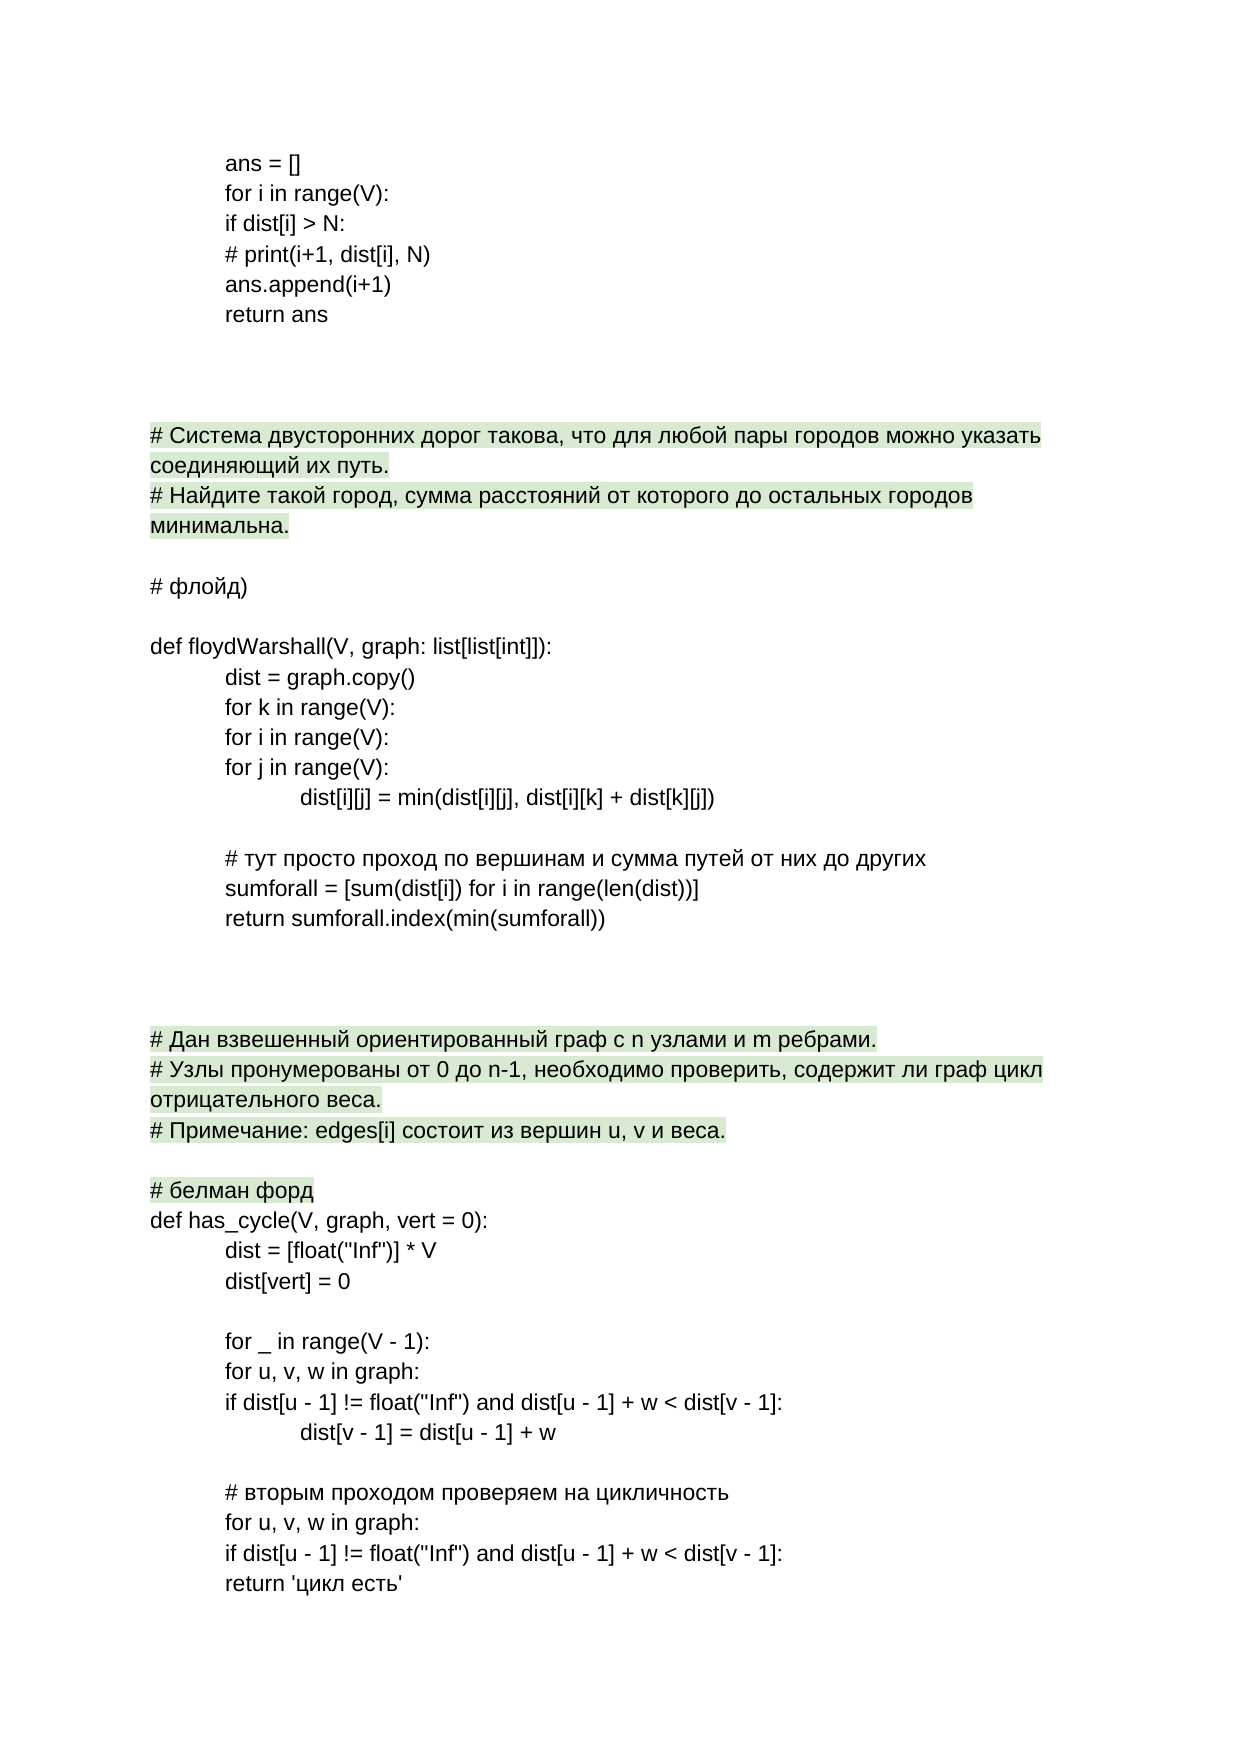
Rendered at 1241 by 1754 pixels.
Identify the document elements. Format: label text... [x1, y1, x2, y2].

text dist[i][j] = min(dist[i][j], dist[i][k] + dist[k][j]) [150, 784, 1090, 811]
text for j in range(V): [150, 754, 1090, 781]
text # Дан взвешенный ориентированный граф с n узлами и m ребрами. [150, 1026, 1090, 1052]
text for i in range(V): [150, 724, 1090, 750]
text for u, v, w in graph: [150, 1509, 1090, 1536]
text sumforall = [sum(dist[i]) for i in range(len(dist))] [150, 875, 1090, 901]
text # Узлы пронумерованы от 0 до n-1, необходимо проверить, содержит ли граф цикл отрицательного веса. [150, 1056, 1090, 1113]
text # белман форд [150, 1177, 1090, 1203]
text if dist[i] > N: [150, 210, 1090, 237]
text dist = [float("Inf")] * V [150, 1237, 1090, 1264]
text dist[v - 1] = dist[u - 1] + w [150, 1419, 1090, 1445]
text return sumforall.index(min(sumforall)) [150, 905, 1090, 932]
text dist = graph.copy() [150, 663, 1090, 690]
text def floydWarshall(V, graph: list[list[int]]): [150, 633, 1090, 660]
text return ans [150, 301, 1090, 327]
text # Примечание: edges[i] состоит из вершин u, v и веса. [150, 1117, 1090, 1143]
text def has_cycle(V, graph, vert = 0): [150, 1207, 1090, 1234]
text # Найдите такой город, сумма расстояний от которого до остальных городов минимальна. [150, 482, 1090, 539]
text # Система двусторонних дорог такова, что для любой пары городов можно указать соединяющий их путь. [150, 422, 1090, 478]
text ans = [] [150, 150, 1090, 176]
text return 'цикл есть' [150, 1570, 1090, 1596]
text # вторым проходом проверяем на цикличность [150, 1479, 1090, 1506]
text for k in range(V): [150, 694, 1090, 720]
text for _ in range(V - 1): [150, 1328, 1090, 1354]
text dist[vert] = 0 [150, 1268, 1090, 1294]
text # флойд) [150, 573, 1090, 599]
text if dist[u - 1] != float("Inf") and dist[u - 1] + w < dist[v - 1]: [150, 1539, 1090, 1566]
text if dist[u - 1] != float("Inf") and dist[u - 1] + w < dist[v - 1]: [150, 1388, 1090, 1415]
text # print(i+1, dist[i], N) [150, 241, 1090, 267]
text for u, v, w in graph: [150, 1358, 1090, 1385]
text ans.append(i+1) [150, 271, 1090, 297]
text # тут просто проход по вершинам и сумма путей от них до других [150, 845, 1090, 871]
text for i in range(V): [150, 180, 1090, 207]
